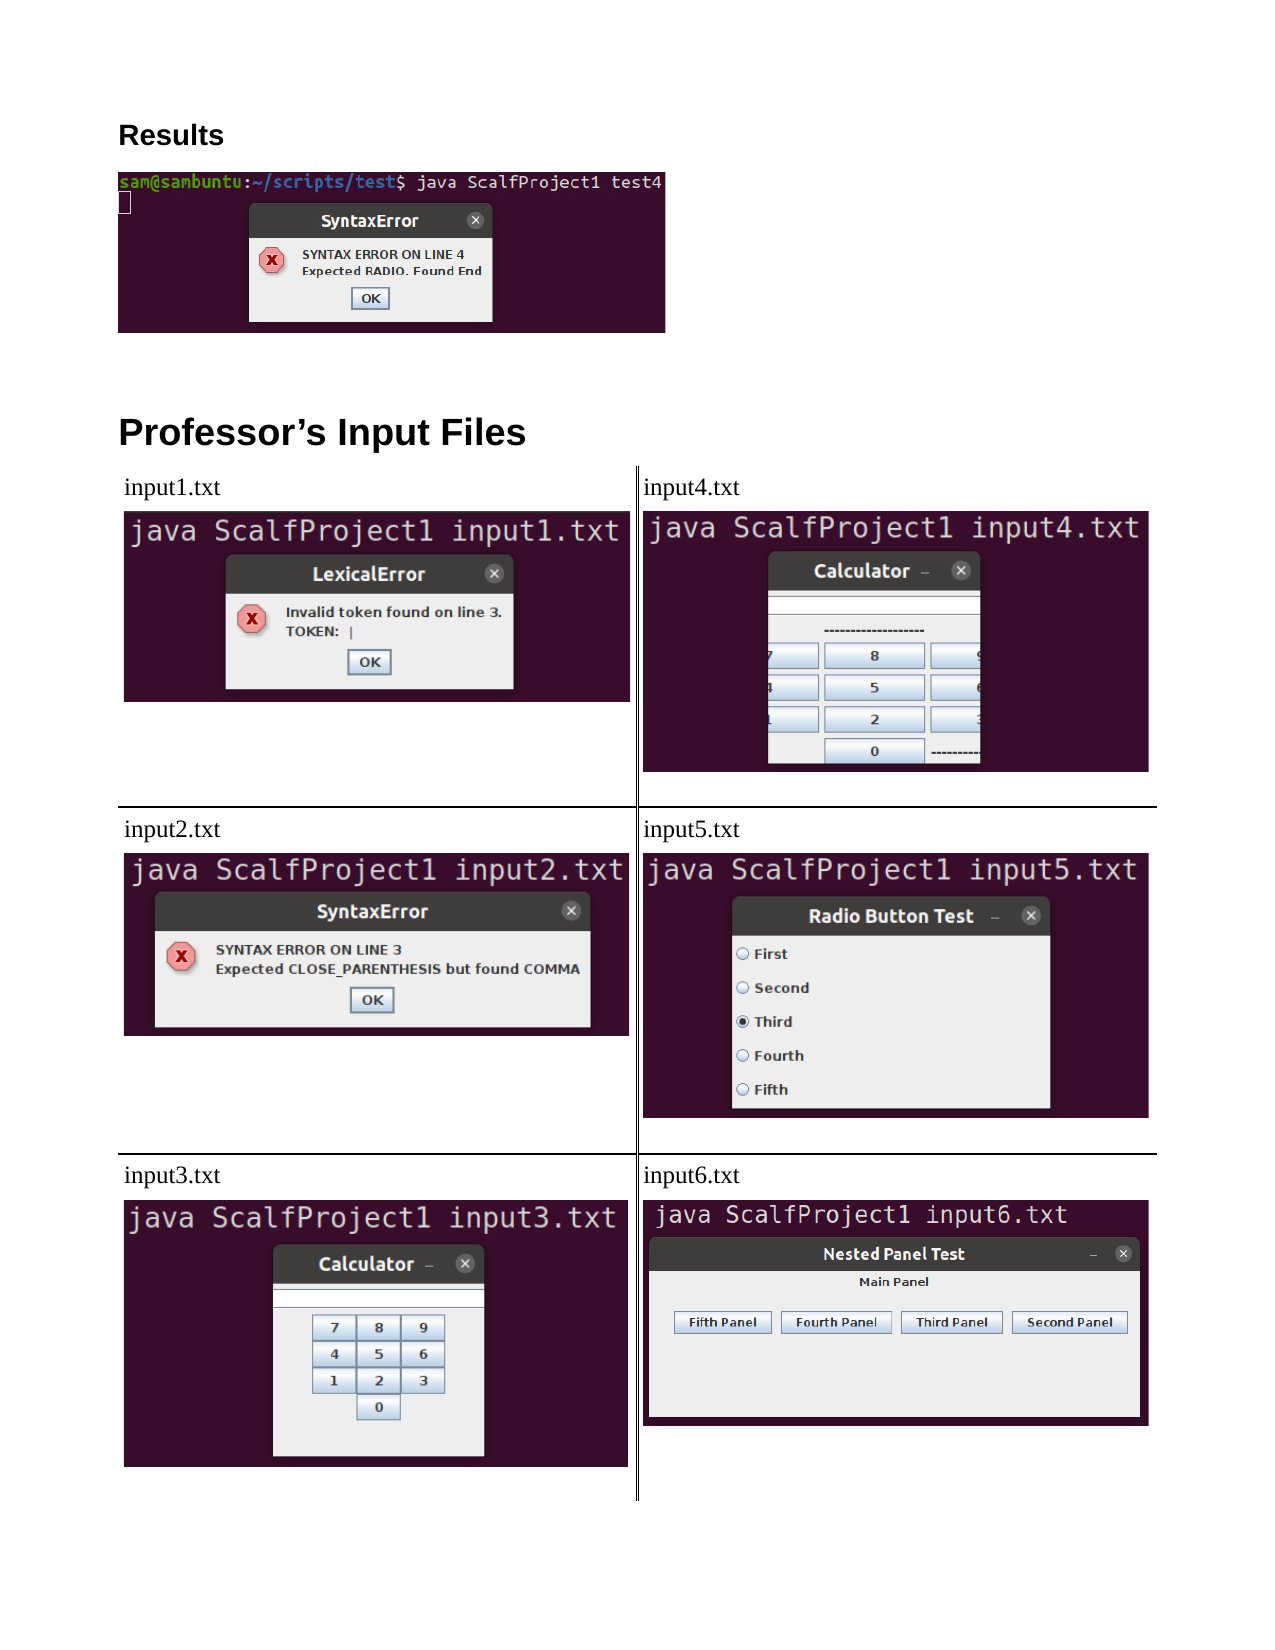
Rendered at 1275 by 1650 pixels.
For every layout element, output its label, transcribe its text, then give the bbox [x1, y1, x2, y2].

table_header input4.txt [639, 466, 1157, 506]
picture [123, 1200, 628, 1467]
picture [643, 853, 1149, 1118]
subtitle Professor’s Input Files [118, 410, 1157, 453]
table_cell [118, 506, 636, 806]
table_cell input2.txt [118, 808, 636, 848]
table_cell [639, 1195, 1157, 1501]
table_cell [639, 848, 1157, 1152]
picture [123, 511, 630, 702]
table_cell input3.txt [118, 1155, 636, 1195]
picture [643, 1200, 1149, 1426]
table_header input1.txt [118, 466, 636, 506]
picture [118, 172, 666, 333]
table_cell [118, 1195, 636, 1501]
subtitle Results [118, 118, 1157, 152]
table_cell [118, 848, 636, 1152]
picture [643, 511, 1149, 772]
picture [123, 853, 630, 1036]
table_cell input5.txt [639, 808, 1157, 848]
table_cell [639, 506, 1157, 806]
table_cell input6.txt [639, 1155, 1157, 1195]
